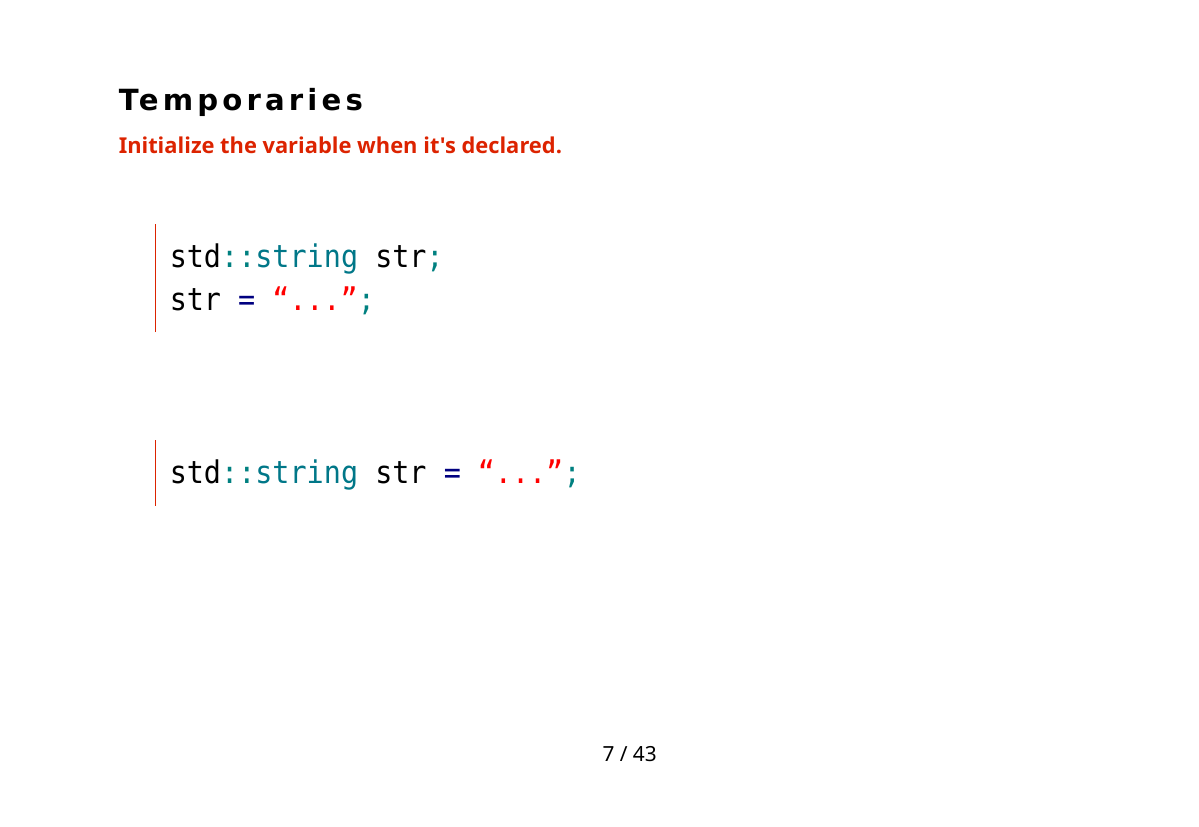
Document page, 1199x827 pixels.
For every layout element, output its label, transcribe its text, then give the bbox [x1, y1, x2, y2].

text Initialize the variable when it's declared. [118, 130, 1140, 160]
title Temporaries [118, 83, 1140, 117]
text str = “...”; [156, 266, 1140, 332]
text std::string str = “...”; [156, 440, 1140, 506]
text std::string str; [156, 224, 1140, 266]
